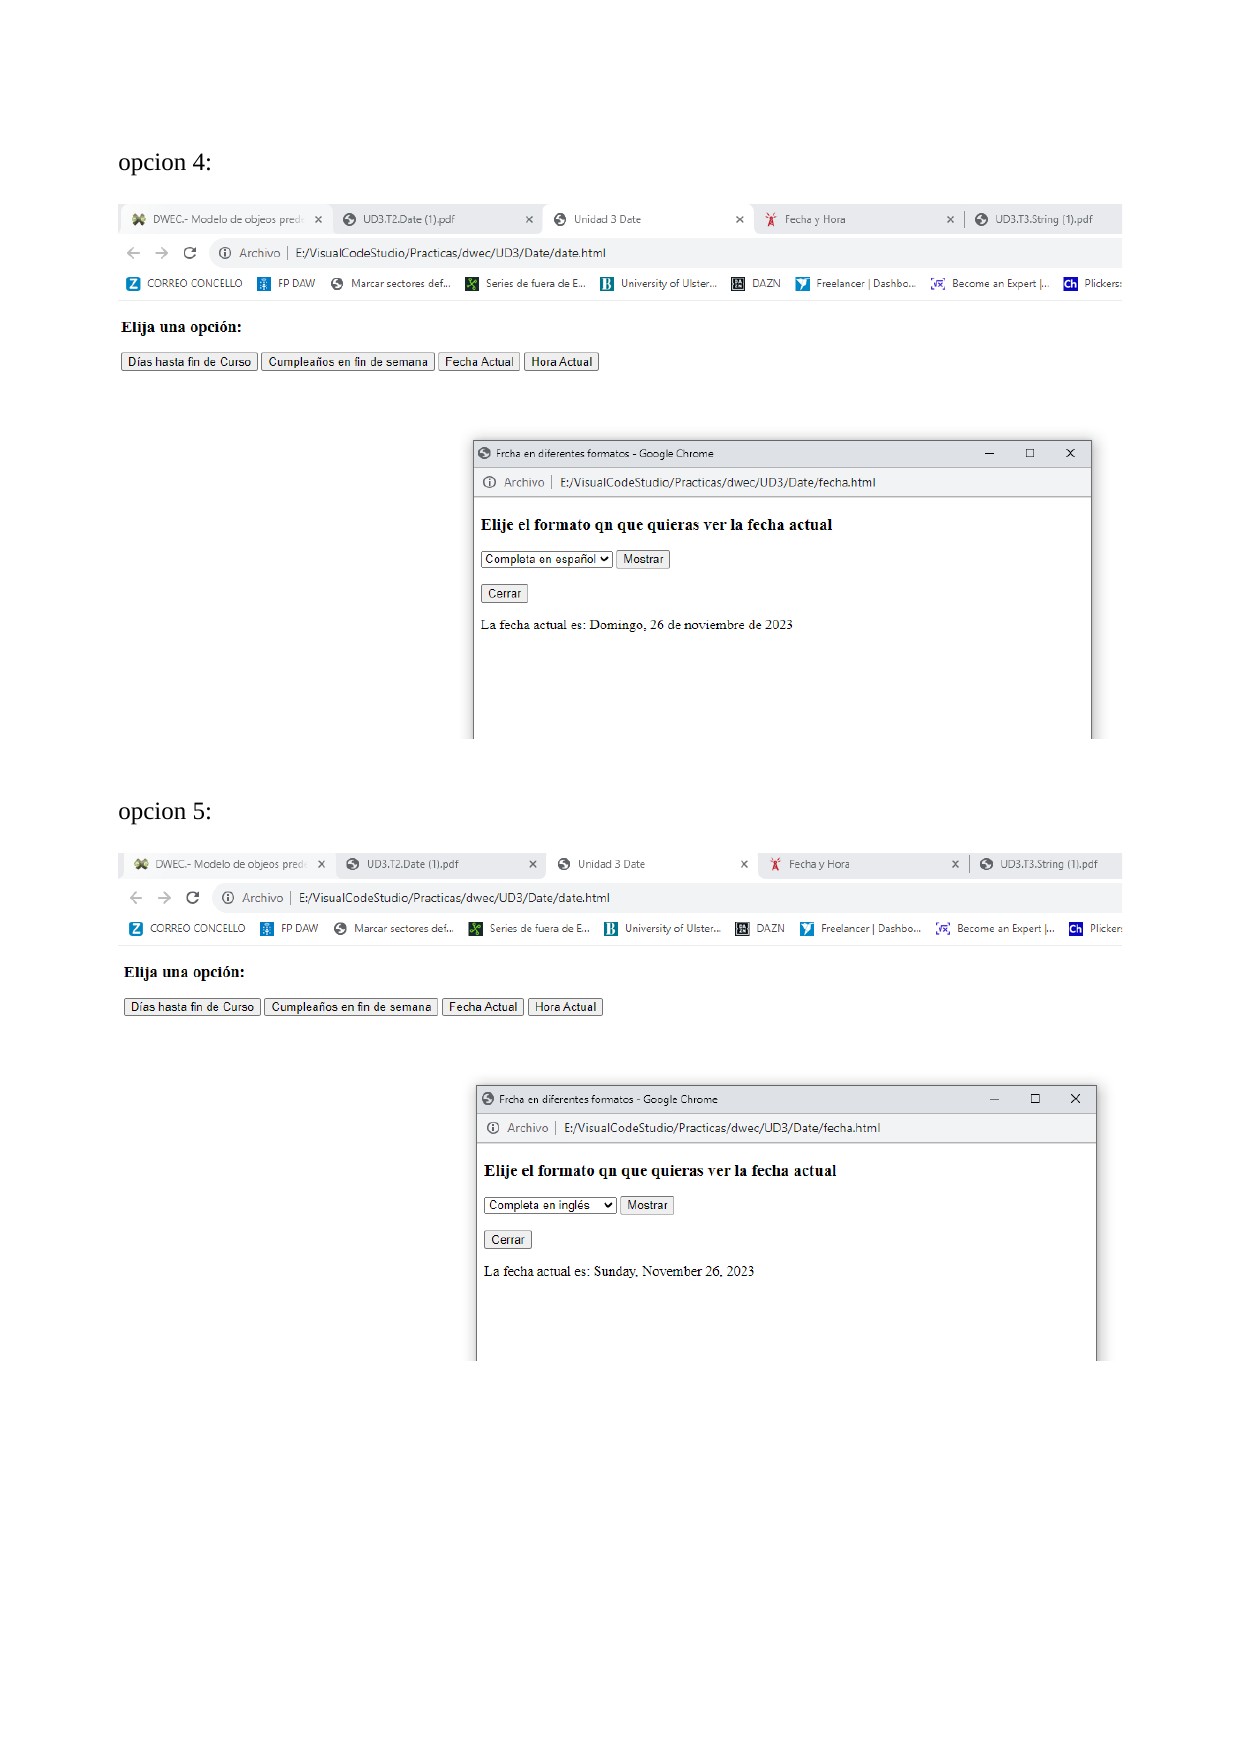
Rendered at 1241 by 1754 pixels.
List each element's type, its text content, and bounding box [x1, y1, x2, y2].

picture [118, 853, 1123, 1361]
text opcion 4: [118, 147, 1122, 176]
picture [118, 204, 1123, 739]
text opcion 5: [118, 796, 1122, 825]
